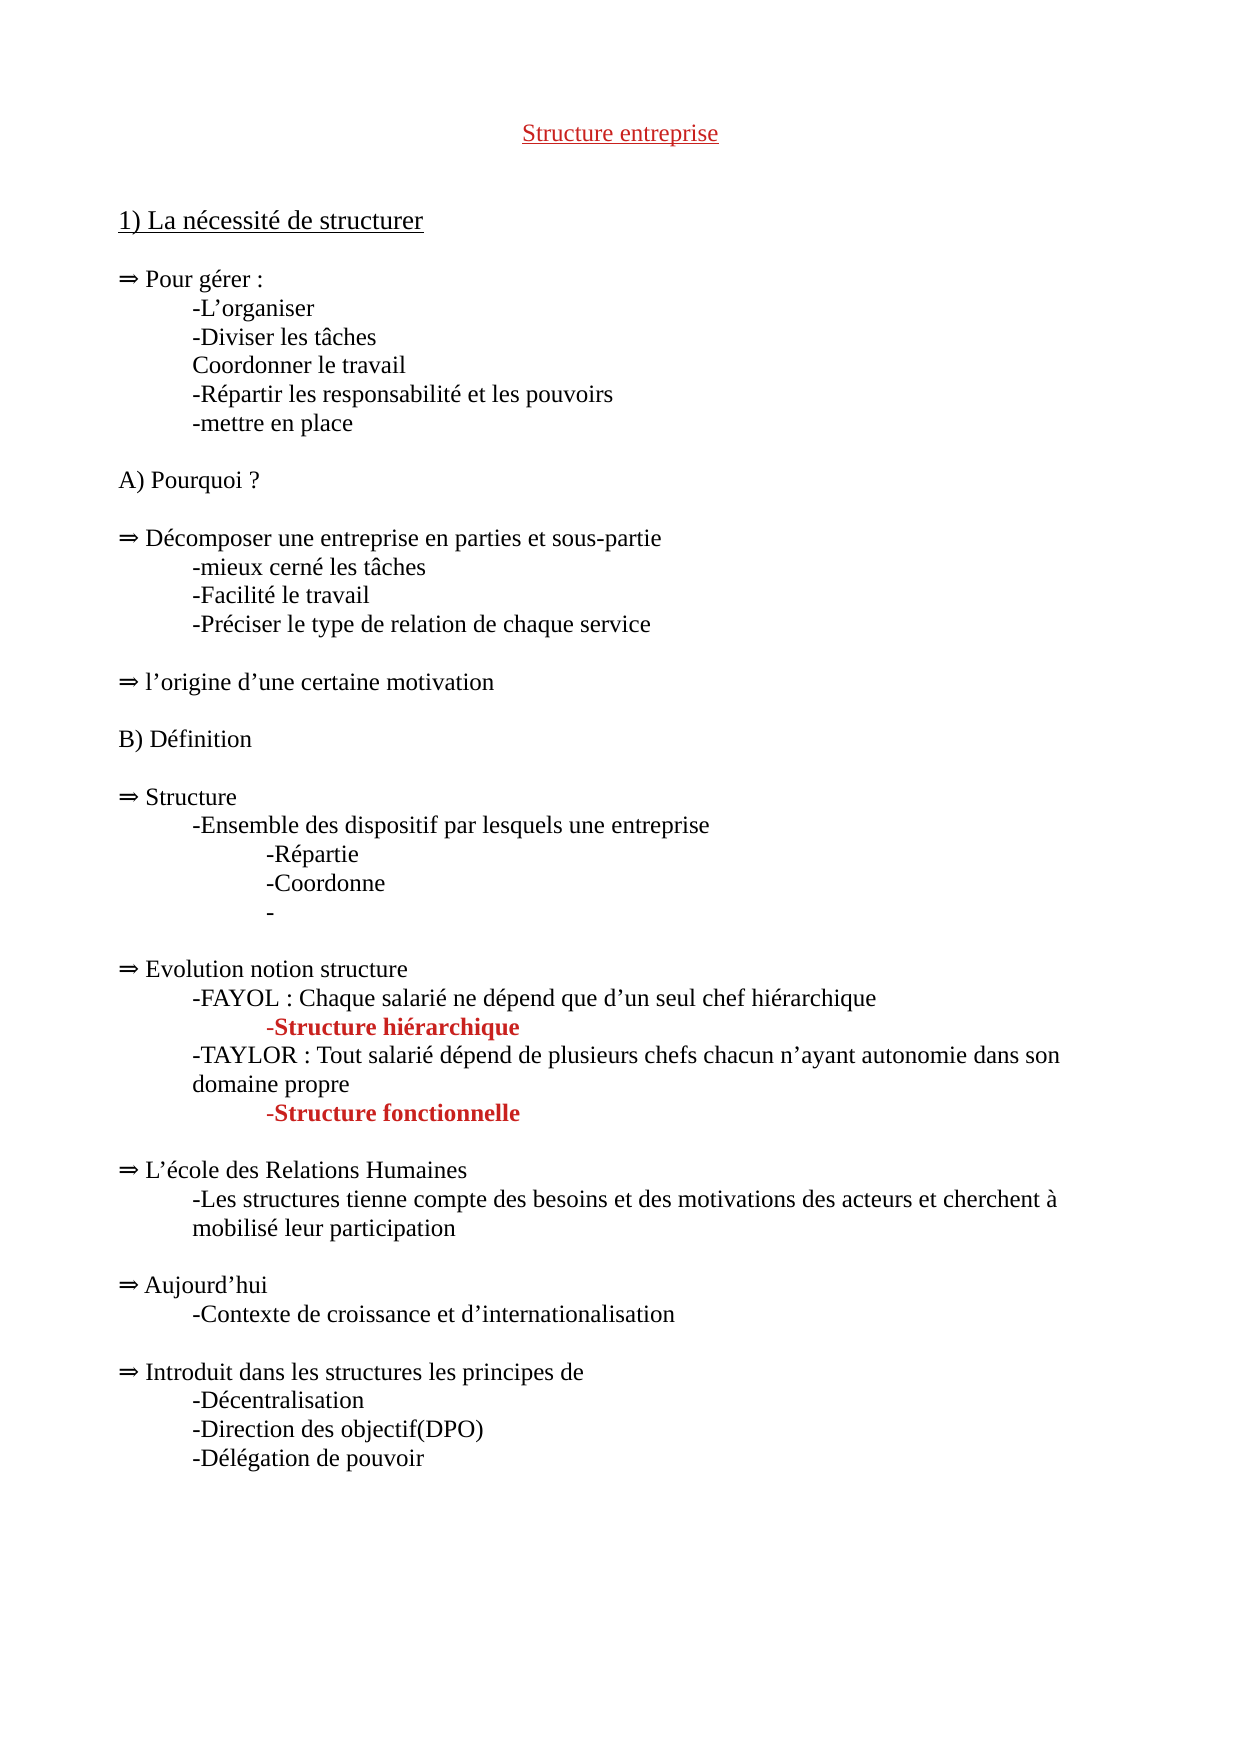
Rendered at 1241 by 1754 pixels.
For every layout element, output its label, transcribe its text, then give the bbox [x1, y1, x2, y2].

text ⇒ Evolution notion structure [118, 954, 1122, 983]
text B) Définition [118, 724, 1122, 753]
text -mieux cerné les tâches [118, 552, 1122, 581]
text -L’organiser [118, 293, 1122, 322]
text -Diviser les tâches [118, 322, 1122, 351]
text Structure entreprise [118, 118, 1122, 147]
text -Coordonne [118, 868, 1122, 897]
text -Facilité le travail [118, 581, 1122, 609]
text -Répartie [118, 839, 1122, 868]
text -TAYLOR : Tout salarié dépend de plusieurs chefs chacun n’ayant autonomie dans son domaine propre [118, 1041, 1122, 1098]
text -Structure hiérarchique [118, 1012, 1122, 1041]
text -Délégation de pouvoir [118, 1443, 1122, 1472]
text ⇒ Introduit dans les structures les principes de [118, 1357, 1122, 1386]
text -Direction des objectif(DPO) [118, 1414, 1122, 1443]
text -mettre en place [118, 408, 1122, 437]
text ⇒ Aujourd’hui [118, 1271, 1122, 1299]
text Coordonner le travail [118, 351, 1122, 379]
text - [118, 897, 1122, 926]
text -Contexte de croissance et d’internationalisation [118, 1299, 1122, 1328]
text -Décentralisation [118, 1386, 1122, 1414]
text 1) La nécessité de structurer [118, 204, 1122, 236]
text ⇒ Pour gérer : [118, 264, 1122, 293]
text -Préciser le type de relation de chaque service [118, 609, 1122, 638]
text -Ensemble des dispositif par lesquels une entreprise [118, 811, 1122, 839]
text -Répartir les responsabilité et les pouvoirs [118, 379, 1122, 408]
text ⇒ l’origine d’une certaine motivation [118, 667, 1122, 696]
text -Structure fonctionnelle [118, 1098, 1122, 1127]
text ⇒ L’école des Relations Humaines [118, 1156, 1122, 1184]
text ⇒ Structure [118, 782, 1122, 811]
text -Les structures tienne compte des besoins et des motivations des acteurs et cherchent à mobilisé leur participation [118, 1184, 1122, 1242]
text -FAYOL : Chaque salarié ne dépend que d’un seul chef hiérarchique [118, 983, 1122, 1012]
text A) Pourquoi ? [118, 466, 1122, 494]
text ⇒ Décomposer une entreprise en parties et sous-partie [118, 523, 1122, 552]
